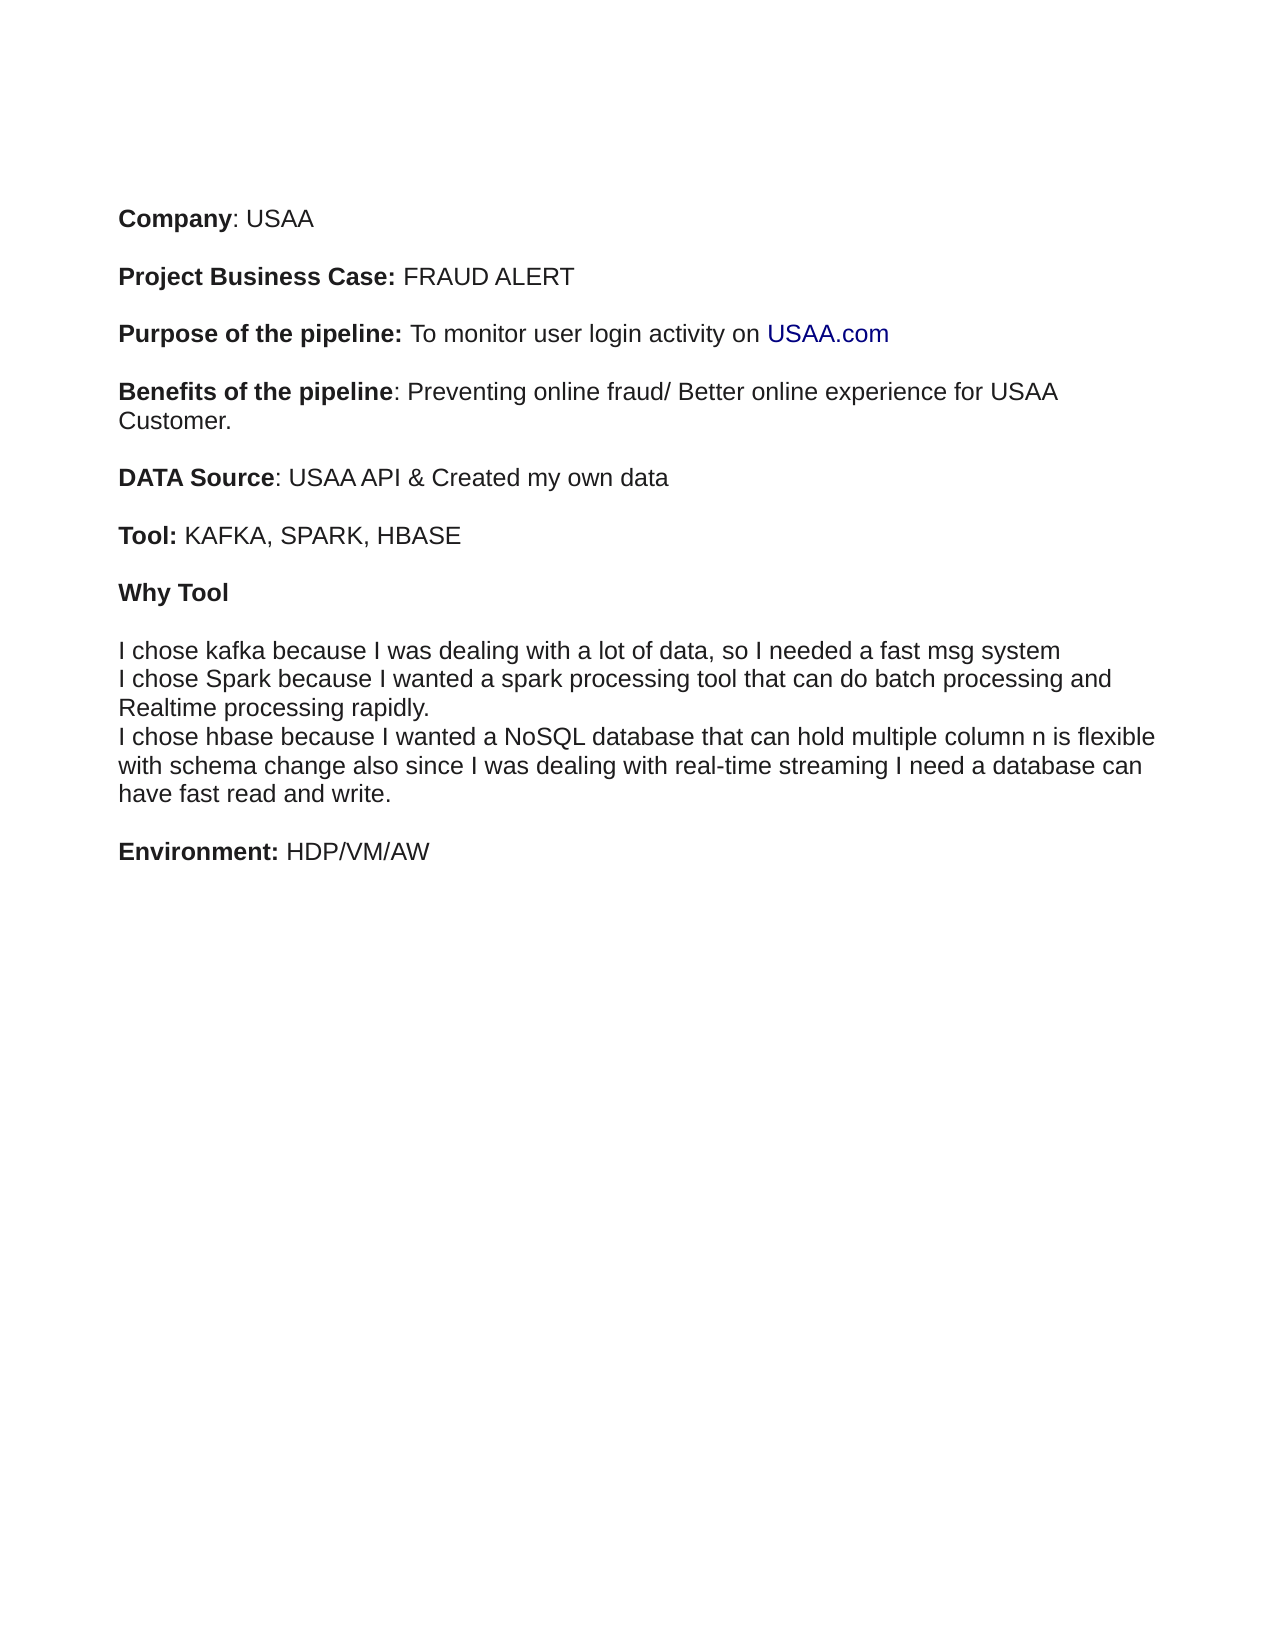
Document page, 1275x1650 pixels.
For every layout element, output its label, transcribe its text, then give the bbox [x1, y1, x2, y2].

text I chose kafka because I was dealing with a lot of data, so I needed a fast msg system I chose Spark because I wanted a spark processing tool that can do batch processing and Realtime processing rapidly. I chose hbase because I wanted a NoSQL database that can hold multiple column n is flexible with schema change also since I was dealing with real-time streaming I need a database can have fast read and write. [118, 607, 1157, 808]
text Purpose of the pipeline: To monitor user login activity on USAA.com [118, 291, 1157, 348]
text Company: USAA [118, 204, 1157, 233]
text Project Business Case: FRAUD ALERT [118, 233, 1157, 291]
text Environment: HDP/VM/AW [118, 808, 1157, 866]
text Benefits of the pipeline: Preventing online fraud/ Better online experience for USAA Customer. [118, 348, 1157, 434]
text Tool: KAFKA, SPARK, HBASE [118, 492, 1157, 549]
text DATA Source: USAA API & Created my own data [118, 434, 1157, 492]
text Why Tool [118, 549, 1157, 607]
